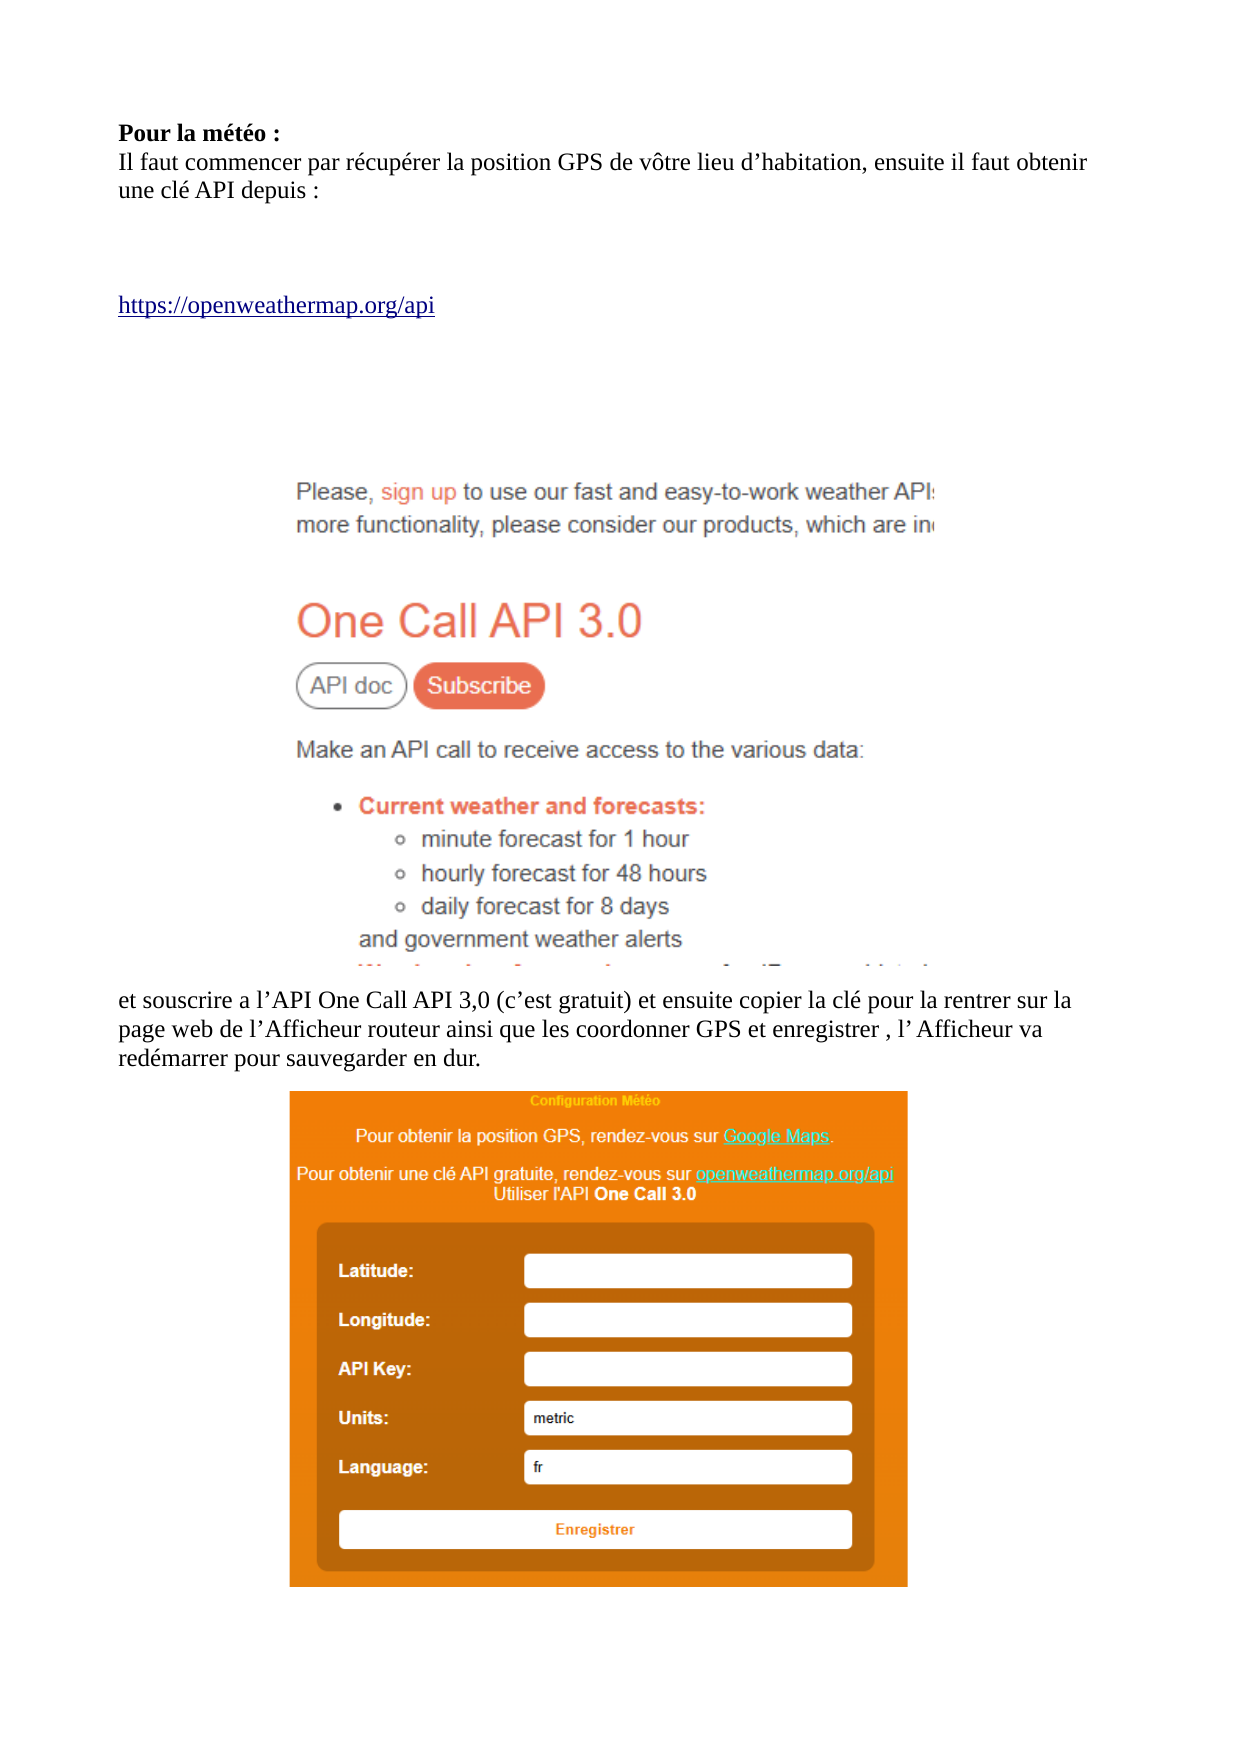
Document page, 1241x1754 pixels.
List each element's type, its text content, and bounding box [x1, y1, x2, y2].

text Pour la météo : [118, 118, 1122, 147]
text et souscrire a l’API One Call API 3,0 (c’est gratuit) et ensuite copier la clé pour la rentrer sur la page web de l’Afficheur routeur ainsi que les coordonner GPS et enregistrer , l’ Afficheur va redémarrer pour sauvegarder en dur. [118, 985, 1122, 1072]
text https://openweathermap.org/api [118, 291, 1122, 319]
picture [287, 464, 935, 966]
picture [289, 1091, 908, 1587]
text Il faut commencer par récupérer la position GPS de vôtre lieu d’habitation, ensuite il faut obtenir une clé API depuis : [118, 147, 1122, 204]
